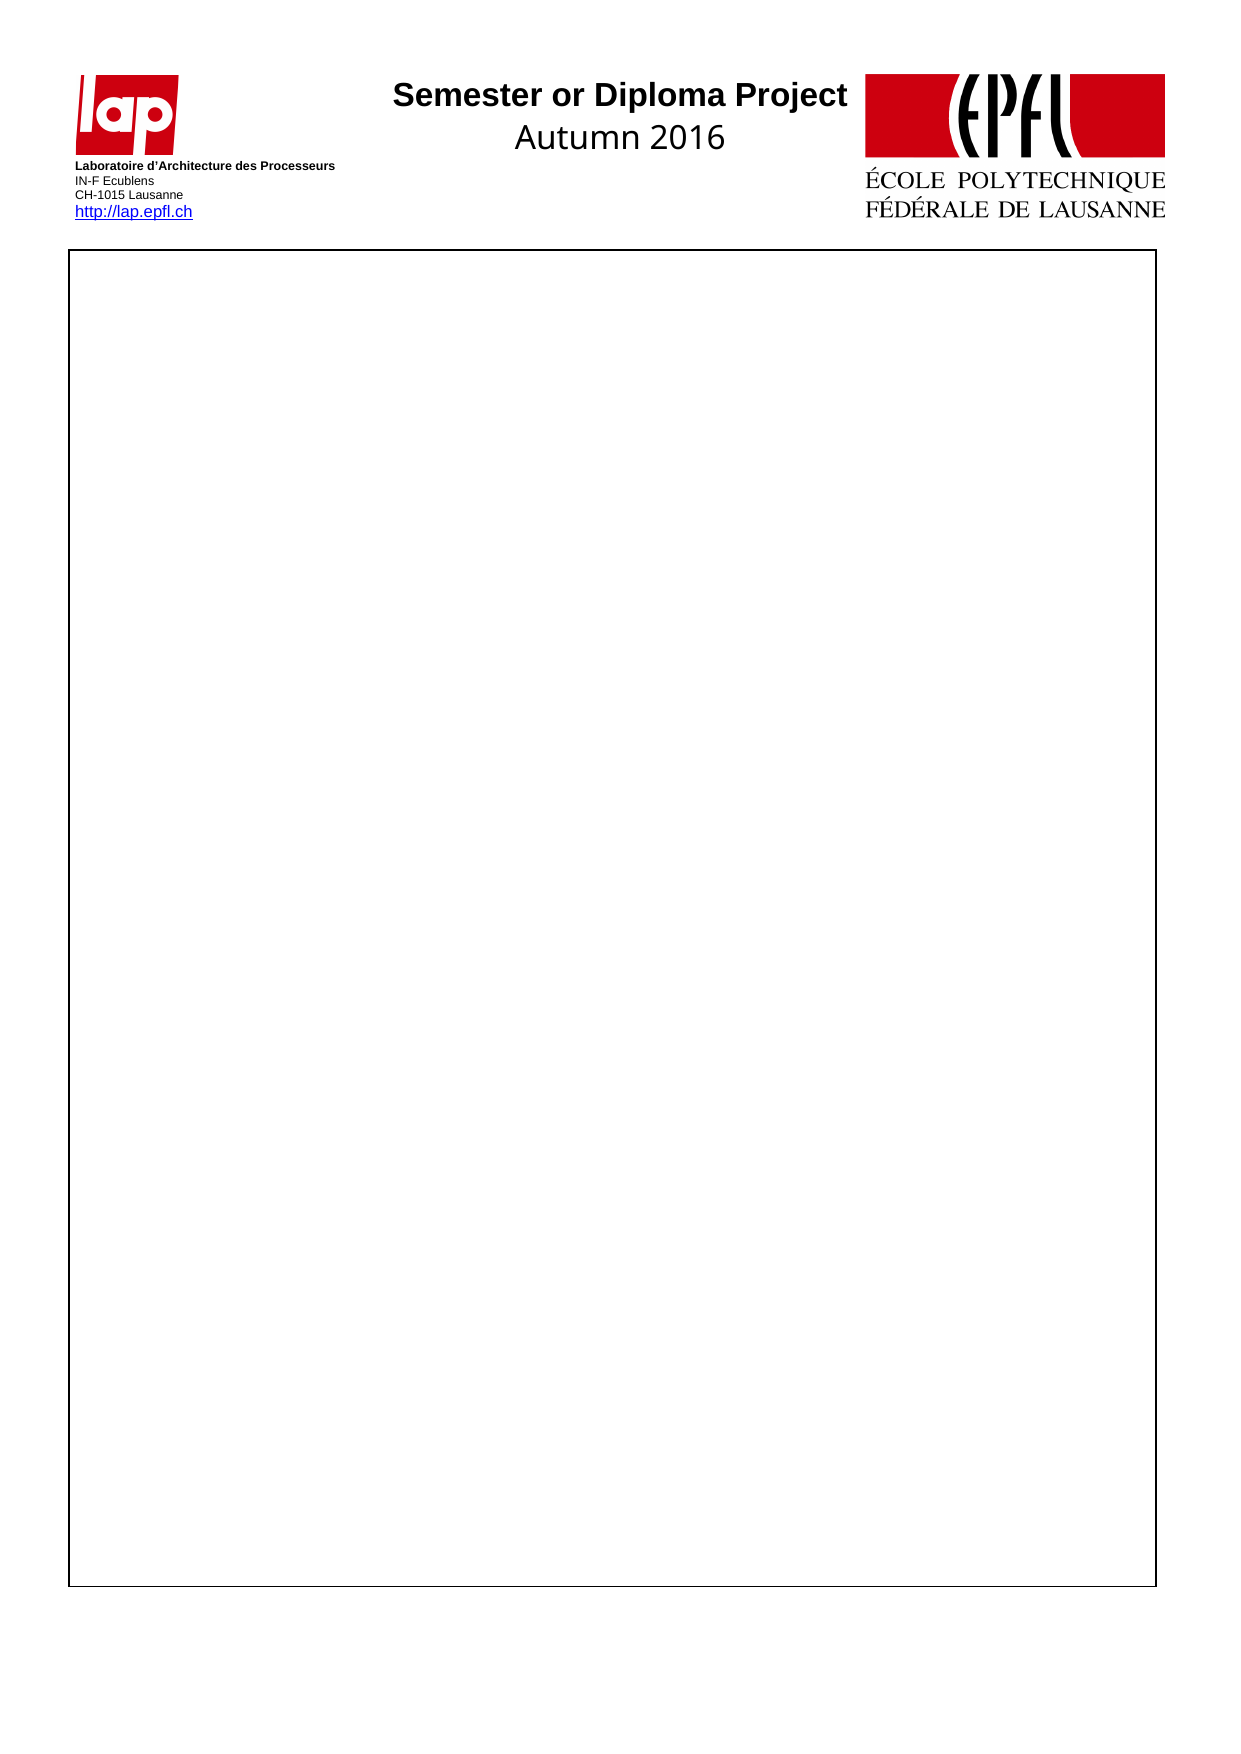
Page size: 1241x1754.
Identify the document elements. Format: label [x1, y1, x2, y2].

table_header [70, 251, 1155, 1586]
picture [75, 75, 179, 155]
picture [865, 74, 1165, 218]
